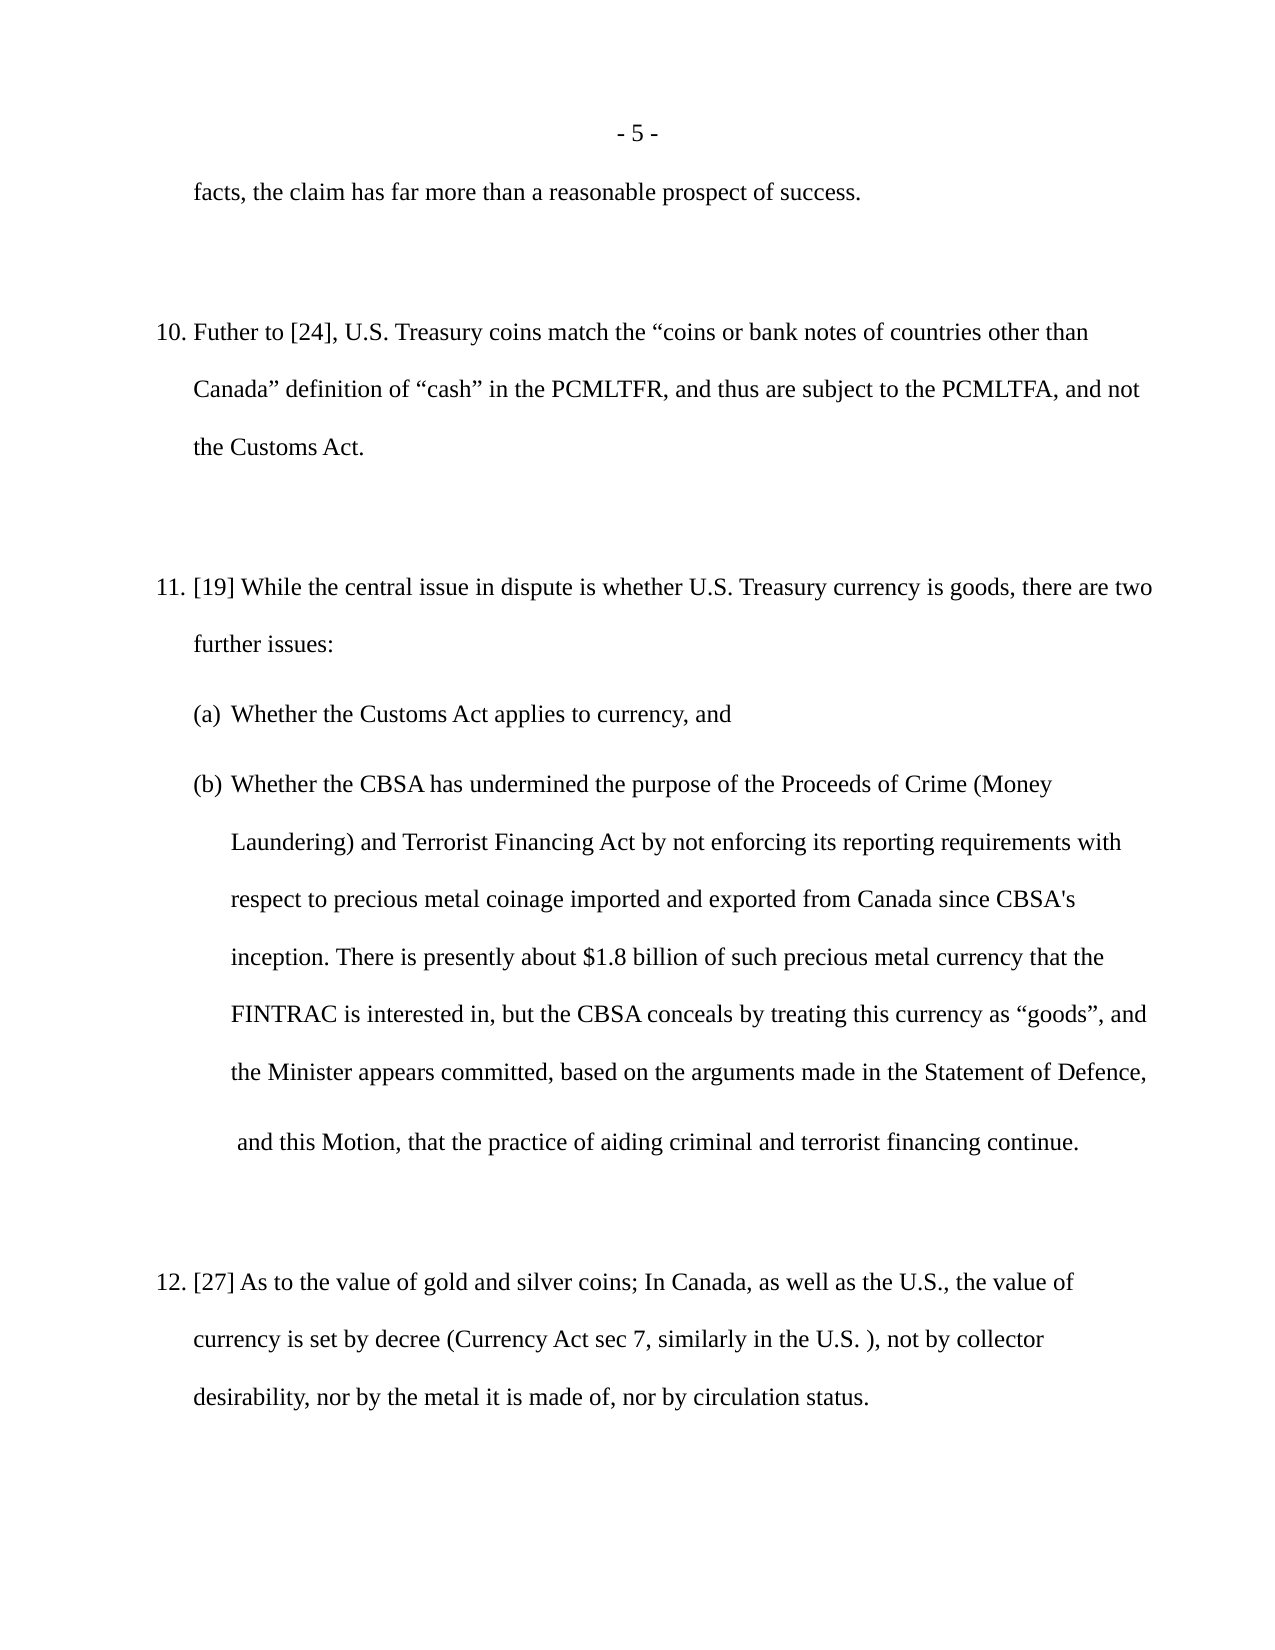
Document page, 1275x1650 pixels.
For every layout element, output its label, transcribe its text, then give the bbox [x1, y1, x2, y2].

list Whether the Customs Act applies to currency, and [193, 699, 1157, 728]
list [27] As to the value of gold and silver coins; In Canada, as well as the U.S., the value of currency is set by decree (Currency Act sec 7, similarly in the U.S. ), not by collector desirability, nor by the metal it is made of, nor by circulation status. [156, 1267, 1157, 1411]
list facts, the claim has far more than a reasonable prospect of success. [156, 177, 1157, 206]
list [19] While the central issue in dispute is whether U.S. Treasury currency is goods, there are two further issues: [156, 572, 1157, 658]
list Futher to [24], U.S. Treasury coins match the “coins or bank notes of countries other than Canada” definition of “cash” in the PCMLTFR, and thus are subject to the PCMLTFA, and not the Customs Act. [156, 317, 1157, 461]
list Whether the CBSA has undermined the purpose of the Proceeds of Crime (Money Laundering) and Terrorist Financing Act by not enforcing its reporting requirements with respect to precious metal coinage imported and exported from Canada since CBSA's inception. There is presently about $1.8 billion of such precious metal currency that the FINTRAC is interested in, but the CBSA conceals by treating this currency as “goods”, and the Minister appears committed, based on the arguments made in the Statement of Defence, [193, 769, 1157, 1086]
list and this Motion, that the practice of aiding criminal and terrorist financing continue. [193, 1127, 1157, 1156]
